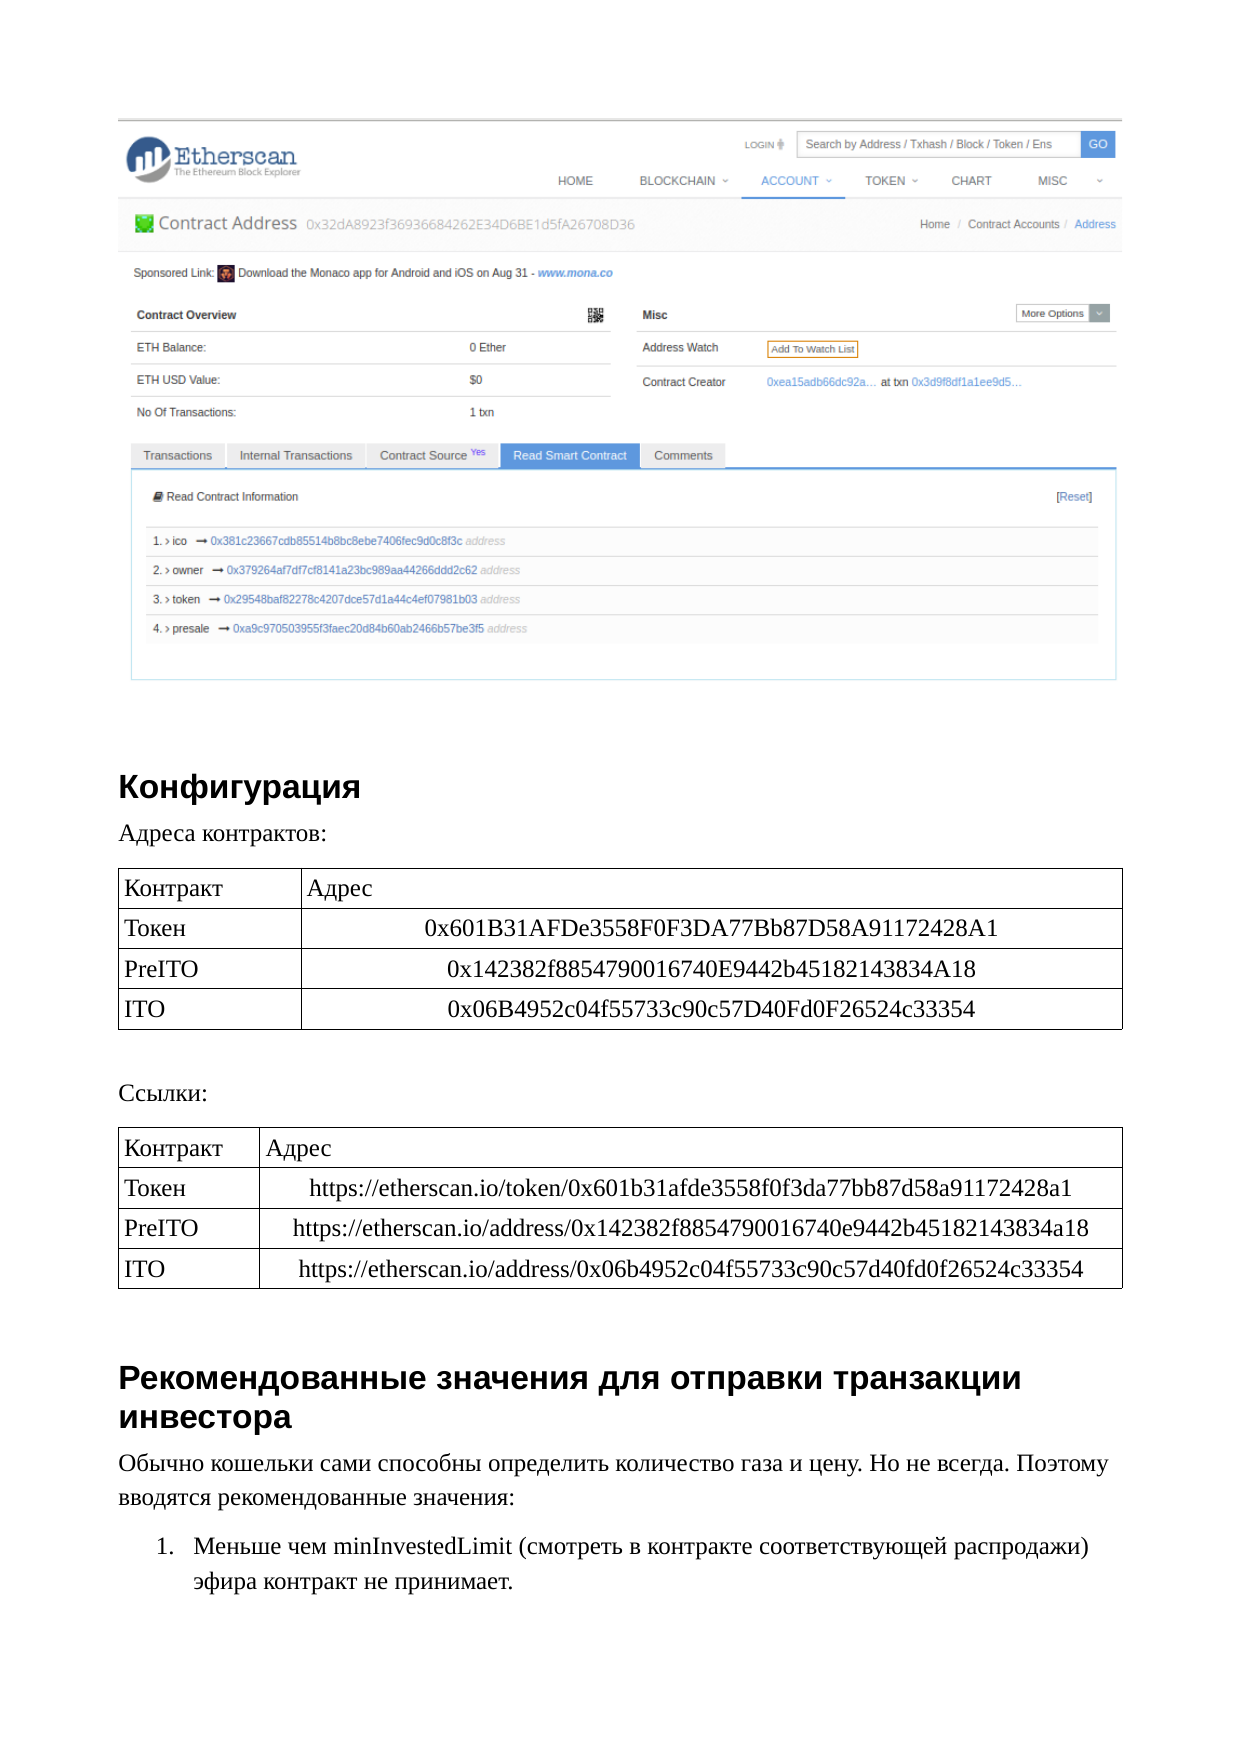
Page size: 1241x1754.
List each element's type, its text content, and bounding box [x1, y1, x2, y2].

table_cell 0x601B31AFDe3558F0F3DA77Bb87D58A91172428A1 [302, 909, 1122, 948]
subtitle Рекомендованные значения для отправки транзакции инвестора [118, 1358, 1122, 1435]
table_header Контракт [119, 869, 301, 908]
list Меньше чем minInvestedLimit (смотреть в контракте соответствующей распродажи) эфира контракт не принимает. [156, 1531, 1122, 1595]
text Адреса контрактов: [118, 818, 1122, 847]
table_cell PreITO [119, 1209, 259, 1248]
table_cell 0x142382f8854790016740E9442b45182143834A18 [302, 949, 1122, 988]
table_cell Токен [119, 1168, 259, 1207]
table_cell Токен [119, 909, 301, 948]
table_header Адрес [260, 1128, 1122, 1167]
table_cell https://etherscan.io/token/0x601b31afde3558f0f3da77bb87d58a91172428a1 [260, 1168, 1122, 1207]
table_cell ITO [119, 989, 301, 1029]
subtitle Конфигурация [118, 767, 1122, 806]
picture [118, 118, 1123, 691]
text Ссылки: [118, 1078, 1122, 1107]
table_header Адрес [302, 869, 1122, 908]
table_cell https://etherscan.io/address/0x142382f8854790016740e9442b45182143834a18 [260, 1209, 1122, 1248]
table_cell https://etherscan.io/address/0x06b4952c04f55733c90c57d40fd0f26524c33354 [260, 1249, 1122, 1288]
table_cell ITO [119, 1249, 259, 1288]
table_cell PreITO [119, 949, 301, 988]
table_header Контракт [119, 1128, 259, 1167]
text Обычно кошельки сами способны определить количество газа и цену. Но не всегда. Поэтому вводятся рекомендованные значения: [118, 1448, 1122, 1511]
table_cell 0x06B4952c04f55733c90c57D40Fd0F26524c33354 [302, 989, 1122, 1029]
